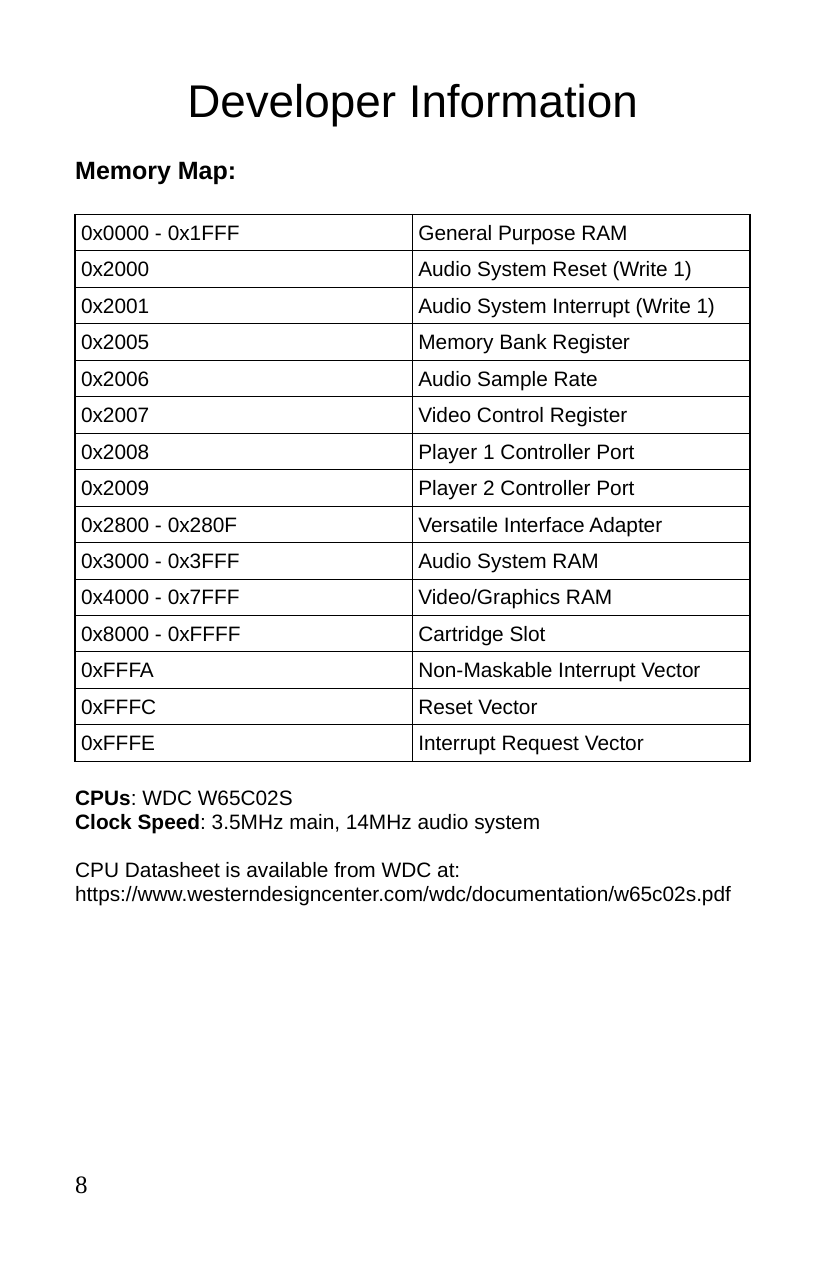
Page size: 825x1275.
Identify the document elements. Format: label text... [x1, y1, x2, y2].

table_cell Video Control Register [413, 397, 749, 433]
table_cell Audio System Reset (Write 1) [413, 251, 749, 287]
table_cell 0x2006 [76, 361, 412, 396]
table_cell 0x2800 - 0x280F [76, 507, 412, 542]
table_cell 0xFFFA [76, 652, 412, 688]
table_cell 0x2001 [76, 288, 412, 323]
table_cell 0x2009 [76, 470, 412, 506]
table_cell Audio Sample Rate [413, 361, 749, 396]
table_cell 0x2005 [76, 324, 412, 360]
table_header General Purpose RAM [413, 215, 749, 250]
table_cell Cartridge Slot [413, 616, 749, 651]
table_cell 0x2007 [76, 397, 412, 433]
text Memory Map: [75, 156, 750, 185]
table_cell 0x2000 [76, 251, 412, 287]
table_cell 0x3000 - 0x3FFF [76, 543, 412, 578]
table_cell Player 1 Controller Port [413, 434, 749, 469]
table_cell Audio System Interrupt (Write 1) [413, 288, 749, 323]
table_cell Memory Bank Register [413, 324, 749, 360]
table_cell 0x4000 - 0x7FFF [76, 580, 412, 615]
table_cell 0xFFFC [76, 689, 412, 724]
table_cell Video/Graphics RAM [413, 580, 749, 615]
text Developer Information [75, 75, 750, 128]
text CPU Datasheet is available from WDC at: [75, 858, 750, 882]
table_cell 0x2008 [76, 434, 412, 469]
text https://www.westerndesigncenter.com/wdc/documentation/w65c02s.pdf [75, 882, 750, 906]
table_cell Versatile Interface Adapter [413, 507, 749, 542]
table_cell 0x8000 - 0xFFFF [76, 616, 412, 651]
table_cell Reset Vector [413, 689, 749, 724]
table_cell Interrupt Request Vector [413, 725, 749, 761]
table_cell 0xFFFE [76, 725, 412, 761]
table_cell Audio System RAM [413, 543, 749, 578]
text CPUs: WDC W65C02S [75, 786, 750, 810]
table_cell Player 2 Controller Port [413, 470, 749, 506]
text Clock Speed: 3.5MHz main, 14MHz audio system [75, 810, 750, 834]
table_cell Non-Maskable Interrupt Vector [413, 652, 749, 688]
table_header 0x0000 - 0x1FFF [76, 215, 412, 250]
